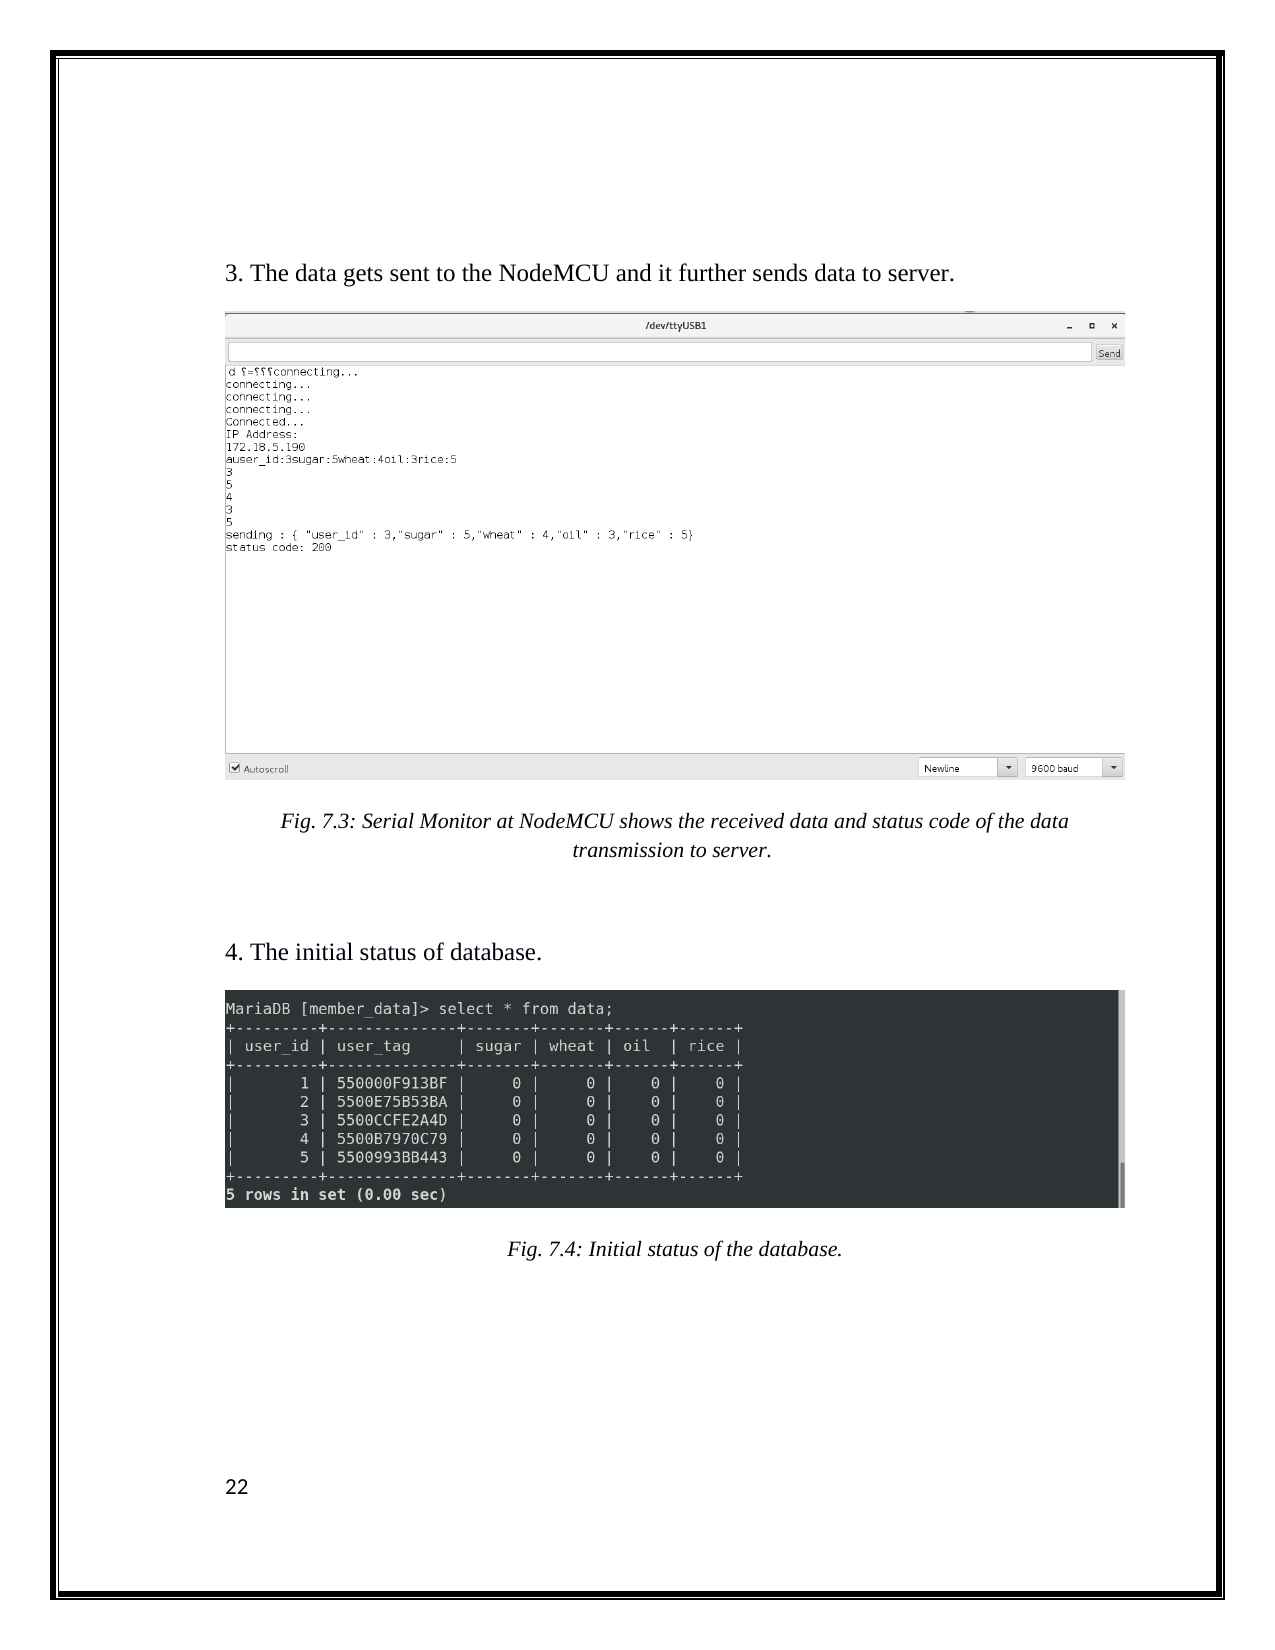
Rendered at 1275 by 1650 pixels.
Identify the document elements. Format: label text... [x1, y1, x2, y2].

text Fig. 7.4: Initial status of the database. [225, 1208, 1125, 1261]
text Fig. 7.3: Serial Monitor at NodeMCU shows the received data and status code of the data transmission to server. [225, 780, 1125, 862]
picture [225, 311, 1125, 780]
picture [225, 990, 1125, 1208]
text 4. The initial status of database. [225, 937, 1125, 965]
text 3. The data gets sent to the NodeMCU and it further sends data to server. [225, 258, 1125, 286]
